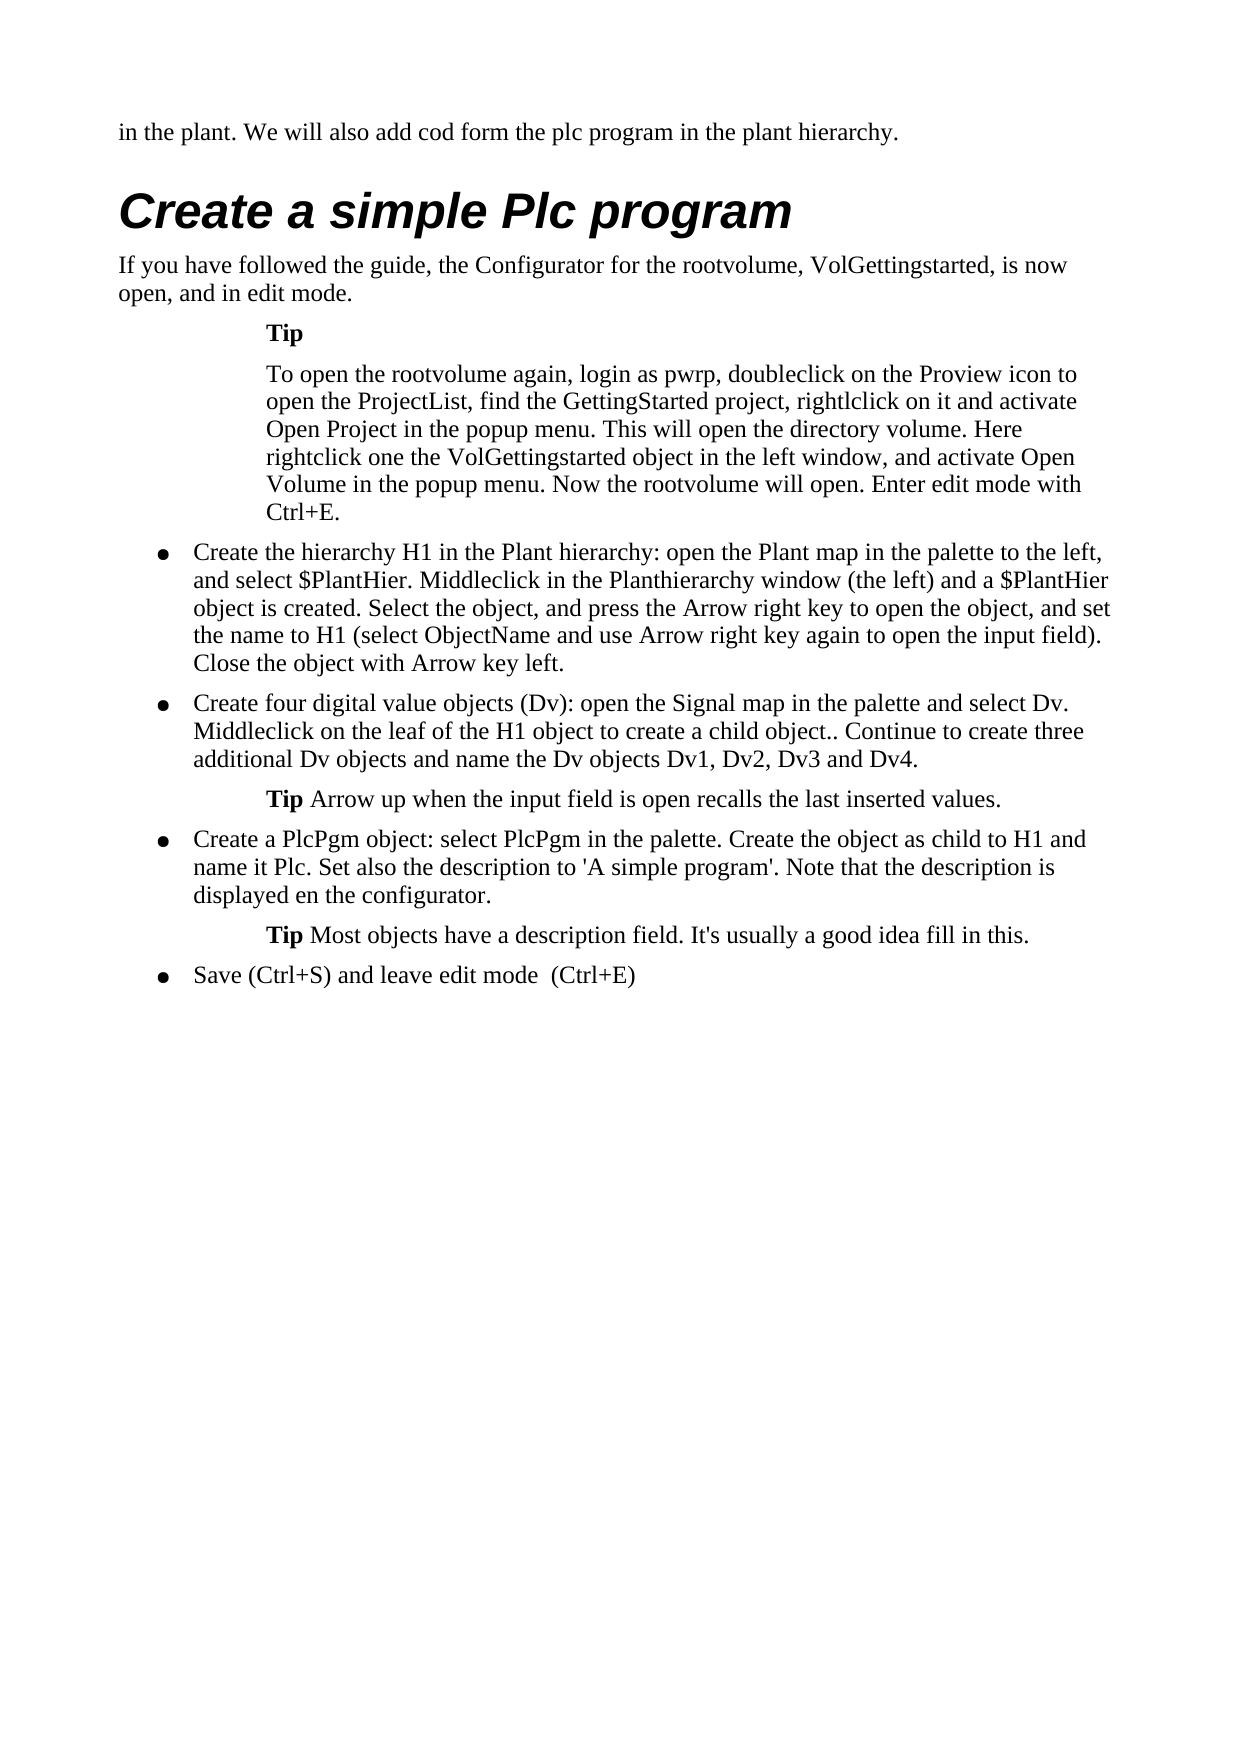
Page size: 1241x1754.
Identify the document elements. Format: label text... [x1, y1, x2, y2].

text If you have followed the guide, the Configurator for the rootvolume, VolGettingstarted, is now open, and in edit mode. [118, 252, 1122, 307]
list Create four digital value objects (Dv): open the Signal map in the palette and select Dv. Middleclick on the leaf of the H1 object to create a child object.. Continue to create three additional Dv objects and name the Dv objects Dv1, Dv2, Dv3 and Dv4. [156, 689, 1122, 773]
text To open the rootvolume again, login as pwrp, doubleclick on the Proview icon to open the ProjectList, find the GettingStarted project, rightlclick on it and activate Open Project in the popup menu. This will open the directory volume. Here rightclick one the VolGettingstarted object in the left window, and activate Open Volume in the popup menu. Now the rootvolume will open. Enter edit mode with Ctrl+E. [266, 360, 1122, 526]
text in the plant. We will also add cod form the plc program in the plant hierarchy. [118, 118, 1122, 146]
list Create the hierarchy H1 in the Plant hierarchy: open the Plant map in the palette to the left, and select $PlantHier. Middleclick in the Planthierarchy window (the left) and a $PlantHier object is created. Select the object, and press the Arrow right key to open the object, and set the name to H1 (select ObjectName and use Arrow right key again to open the input field). Close the object with Arrow key left. [156, 538, 1122, 677]
list Save (Ctrl+S) and leave edit mode (Ctrl+E) [156, 961, 1122, 989]
text Tip Most objects have a description field. It's usually a good idea fill in this. [118, 921, 1122, 949]
text Tip Arrow up when the input field is open recalls the last inserted values. [118, 785, 1122, 813]
subtitle Create a simple Plc program [118, 183, 1122, 239]
list Create a PlcPgm object: select PlcPgm in the palette. Create the object as child to H1 and name it Plc. Set also the description to 'A simple program'. Note that the description is displayed en the configurator. [156, 825, 1122, 908]
text Tip [266, 319, 1122, 347]
